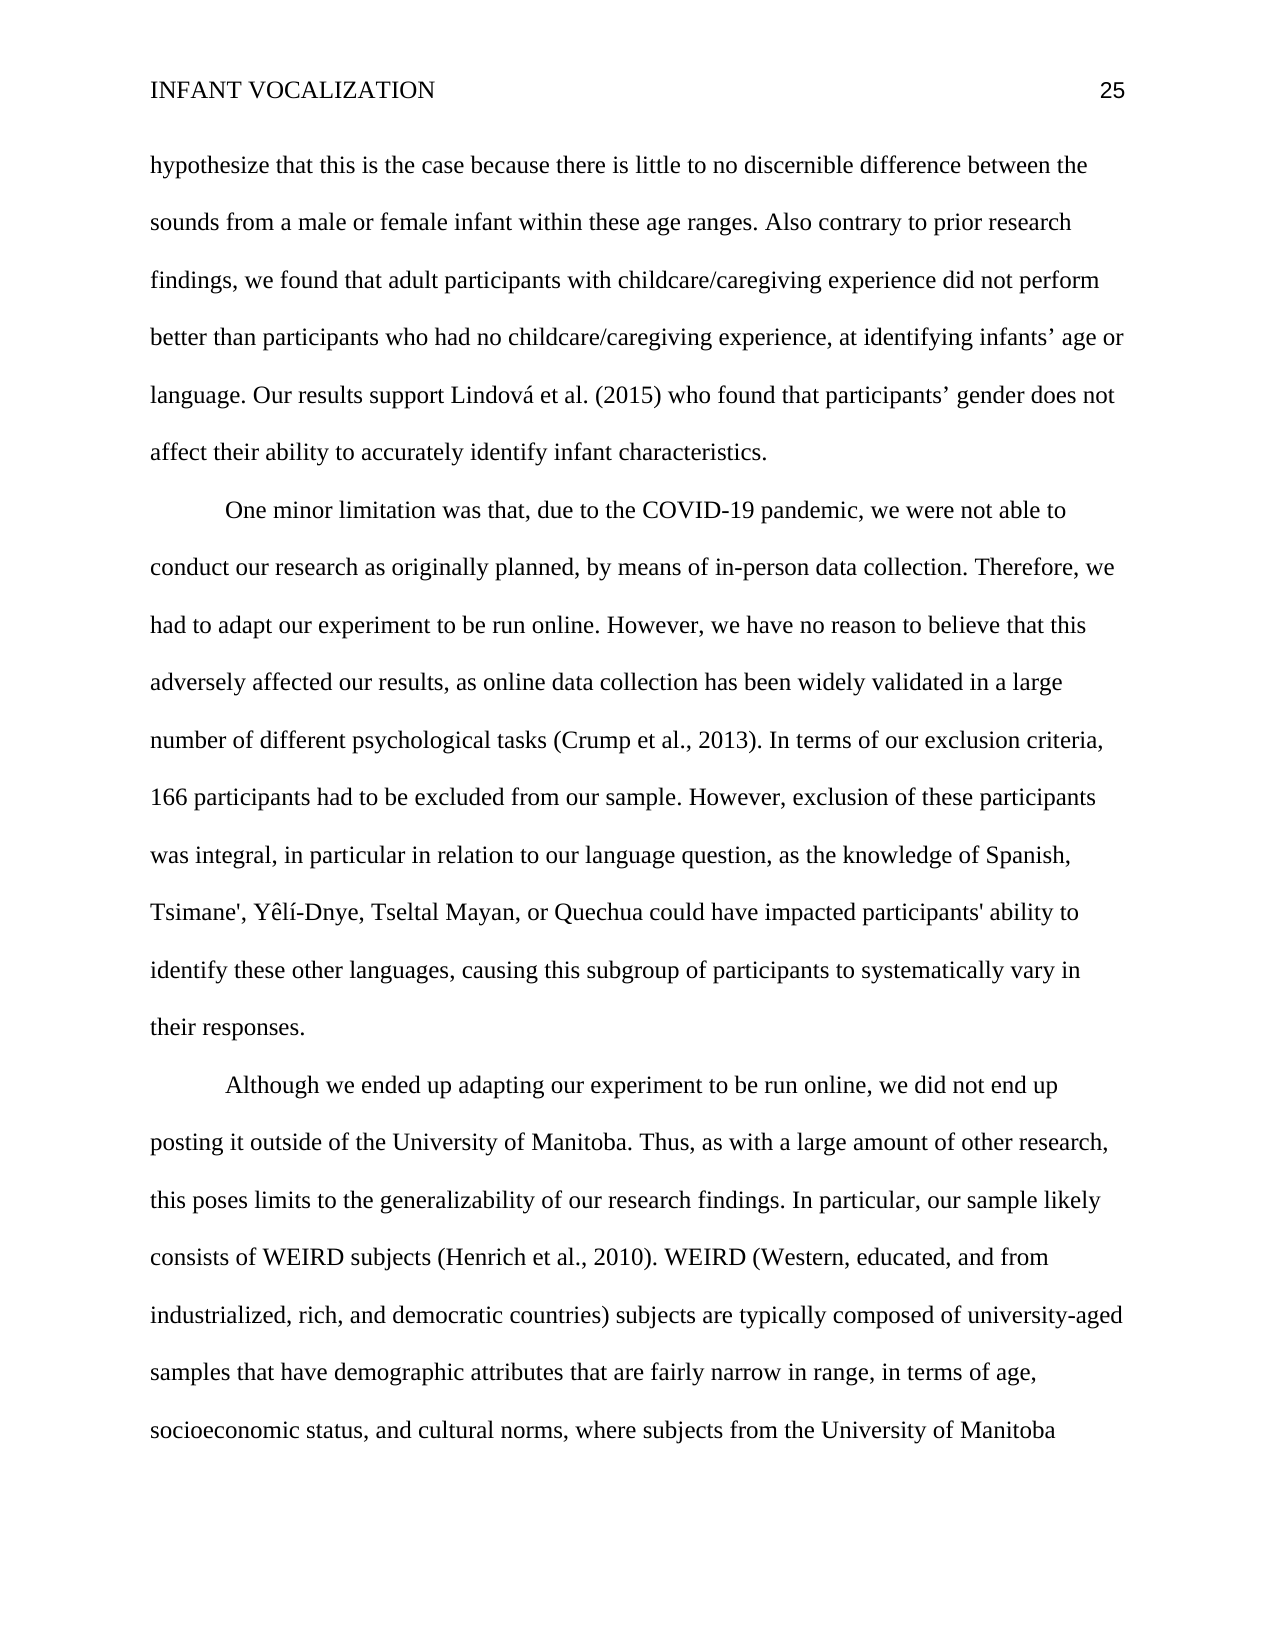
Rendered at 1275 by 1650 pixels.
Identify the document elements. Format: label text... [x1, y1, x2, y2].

text Although we ended up adapting our experiment to be run online, we did not end up posting it outside of the University of Manitoba. Thus, as with a large amount of other research, this poses limits to the generalizability of our research findings. In particular, our sample likely consists of WEIRD subjects (Henrich et al., 2010). WEIRD (Western, educated, and from industrialized, rich, and democratic countries) subjects are typically composed of university-aged samples that have demographic attributes that are fairly narrow in range, in terms of age, socioeconomic status, and cultural norms, where subjects from the University of Manitoba [150, 1070, 1125, 1444]
text One minor limitation was that, due to the COVID-19 pandemic, we were not able to conduct our research as originally planned, by means of in-person data collection. Therefore, we had to adapt our experiment to be run online. However, we have no reason to believe that this adversely affected our results, as online data collection has been widely validated in a large number of different psychological tasks (Crump et al., 2013). In terms of our exclusion criteria, 166 participants had to be excluded from our sample. However, exclusion of these participants was integral, in particular in relation to our language question, as the knowledge of Spanish, Tsimane', Yêlí-Dnye, Tseltal Mayan, or Quechua could have impacted participants' ability to identify these other languages, causing this subgroup of participants to systematically vary in their responses. [150, 495, 1125, 1041]
text hypothesize that this is the case because there is little to no discernible difference between the sounds from a male or female infant within these age ranges. Also contrary to prior research findings, we found that adult participants with childcare/caregiving experience did not perform better than participants who had no childcare/caregiving experience, at identifying infants’ age or language. Our results support Lindová et al. (2015) who found that participants’ gender does not affect their ability to accurately identify infant characteristics. [150, 150, 1125, 466]
